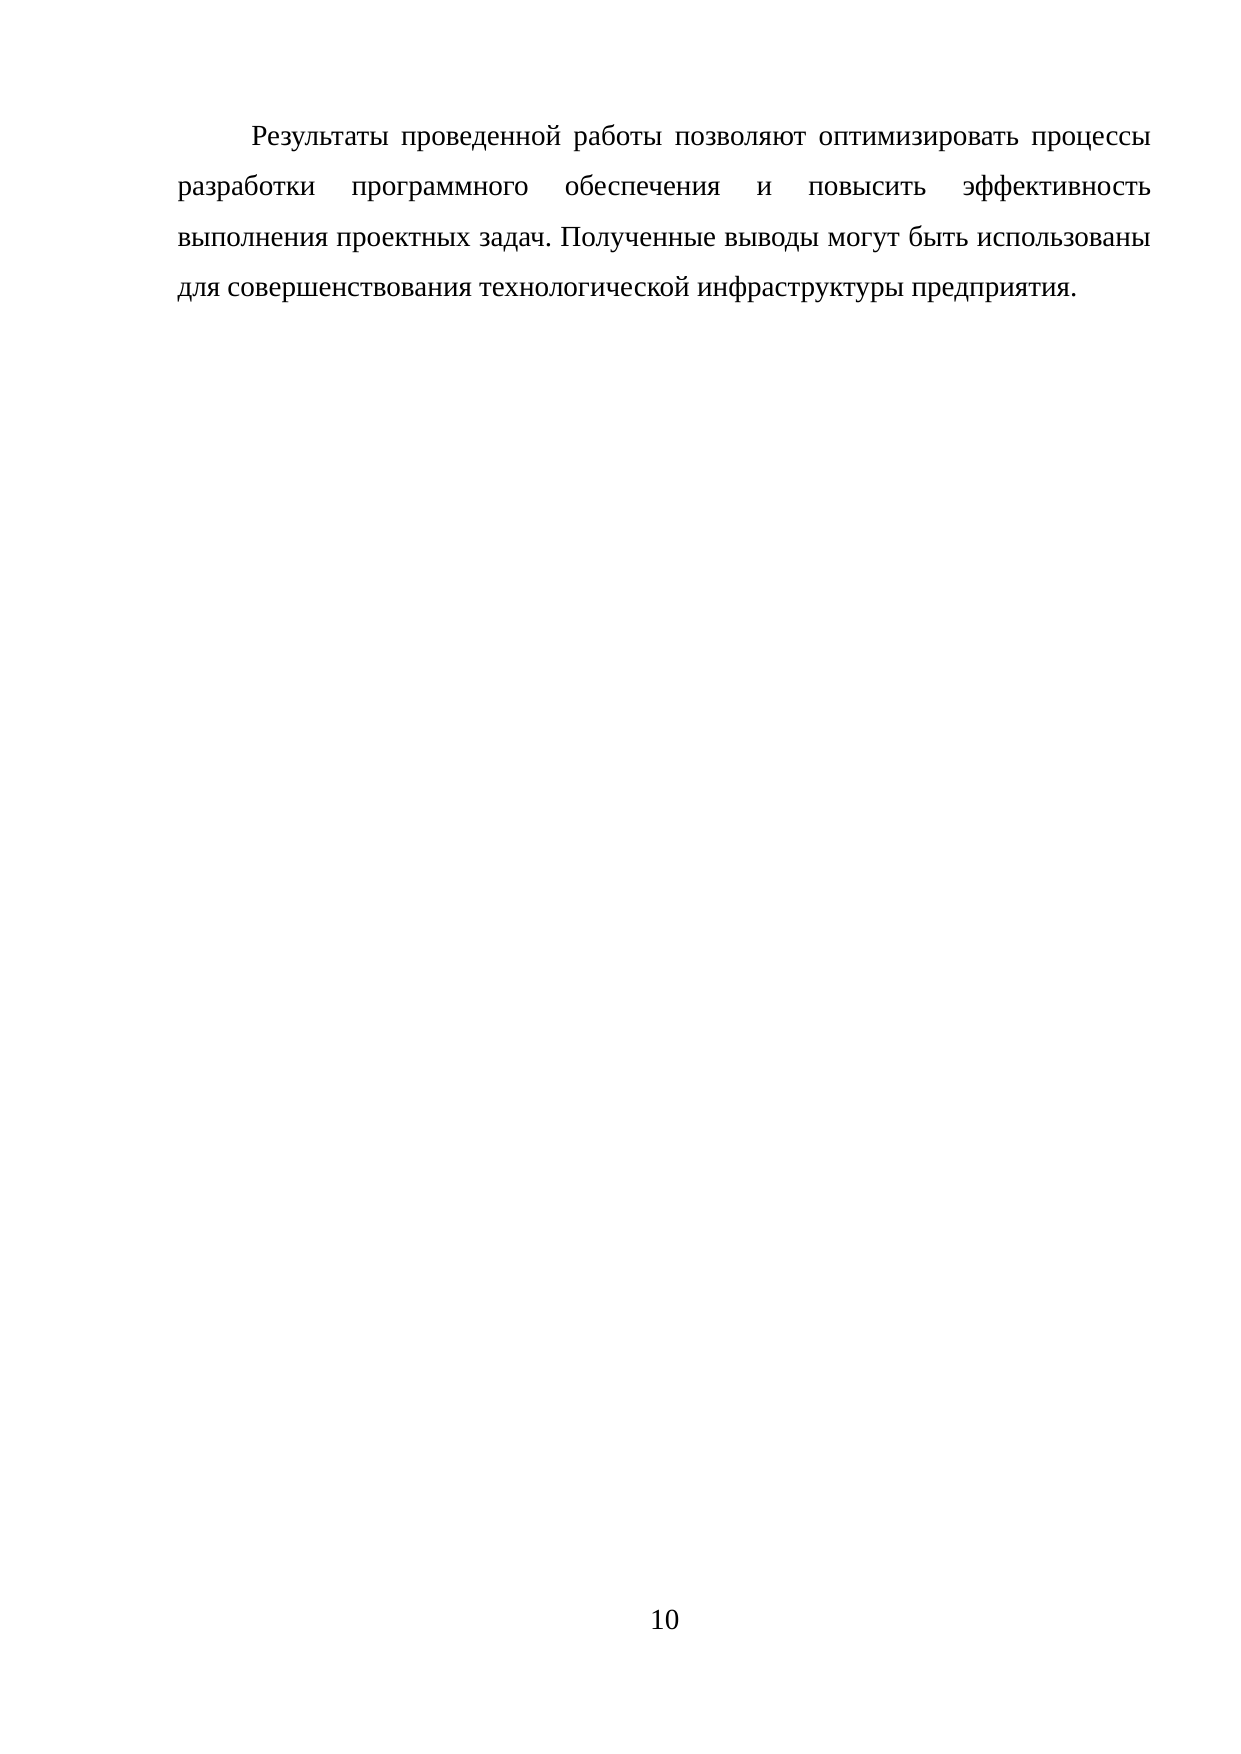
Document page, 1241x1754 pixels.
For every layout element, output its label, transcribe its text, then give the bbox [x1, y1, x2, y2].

text Результаты проведенной работы позволяют оптимизировать процессы разработки программного обеспечения и повысить эффективность выполнения проектных задач. Полученные выводы могут быть использованы для совершенствования технологической инфраструктуры предприятия. [177, 118, 1152, 303]
